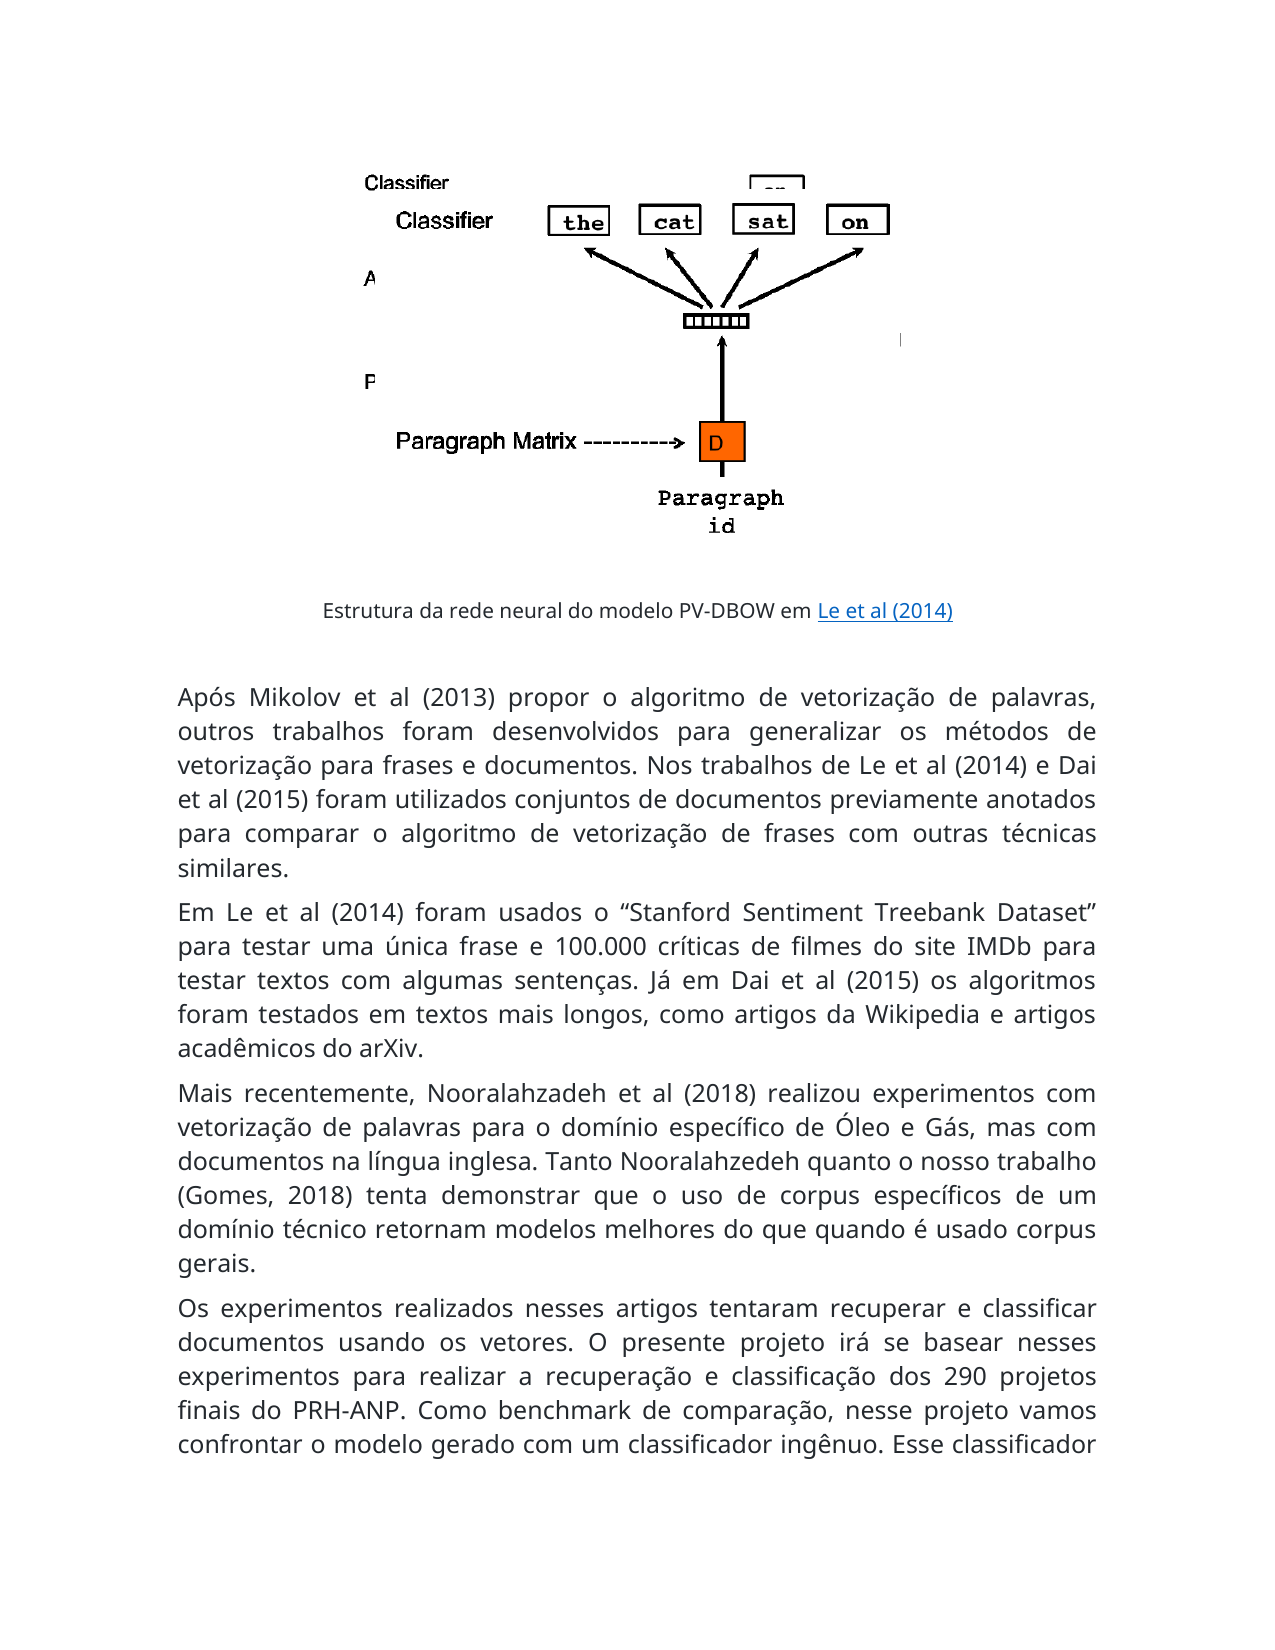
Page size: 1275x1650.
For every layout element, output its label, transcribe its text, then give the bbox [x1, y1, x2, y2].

text Em Le et al (2014) foram usados o “Stanford Sentiment Treebank Dataset” para testar uma única frase e 100.000 críticas de filmes do site IMDb para testar textos com algumas sentenças. Já em Dai et al (2015) os algoritmos foram testados em textos mais longos, como artigos da Wikipedia e artigos acadêmicos do arXiv. [177, 895, 1098, 1065]
text Após Mikolov et al (2013) propor o algoritmo de vetorização de palavras, outros trabalhos foram desenvolvidos para generalizar os métodos de vetorização para frases e documentos. Nos trabalhos de Le et al (2014) e Dai et al (2015) foram utilizados conjuntos de documentos previamente anotados para comparar o algoritmo de vetorização de frases com outras técnicas similares. [177, 680, 1098, 884]
text Os experimentos realizados nesses artigos tentaram recuperar e classificar documentos usando os vetores. O presente projeto irá se basear nesses experimentos para realizar a recuperação e classificação dos 290 projetos finais do PRH-ANP. Como benchmark de comparação, nesse projeto vamos confrontar o modelo gerado com um classificador ingênuo. Esse classificador [177, 1290, 1098, 1461]
picture [353, 147, 922, 552]
text Mais recentemente, Nooralahzadeh et al (2018) realizou experimentos com vetorização de palavras para o domínio específico de Óleo e Gás, mas com documentos na língua inglesa. Tanto Nooralahzedeh quanto o nosso trabalho (Gomes, 2018) tenta demonstrar que o uso de corpus específicos de um domínio técnico retornam modelos melhores do que quando é usado corpus gerais. [177, 1075, 1098, 1280]
text Estrutura da rede neural do modelo PV-DBOW em Le et al (2014) [177, 597, 1098, 625]
